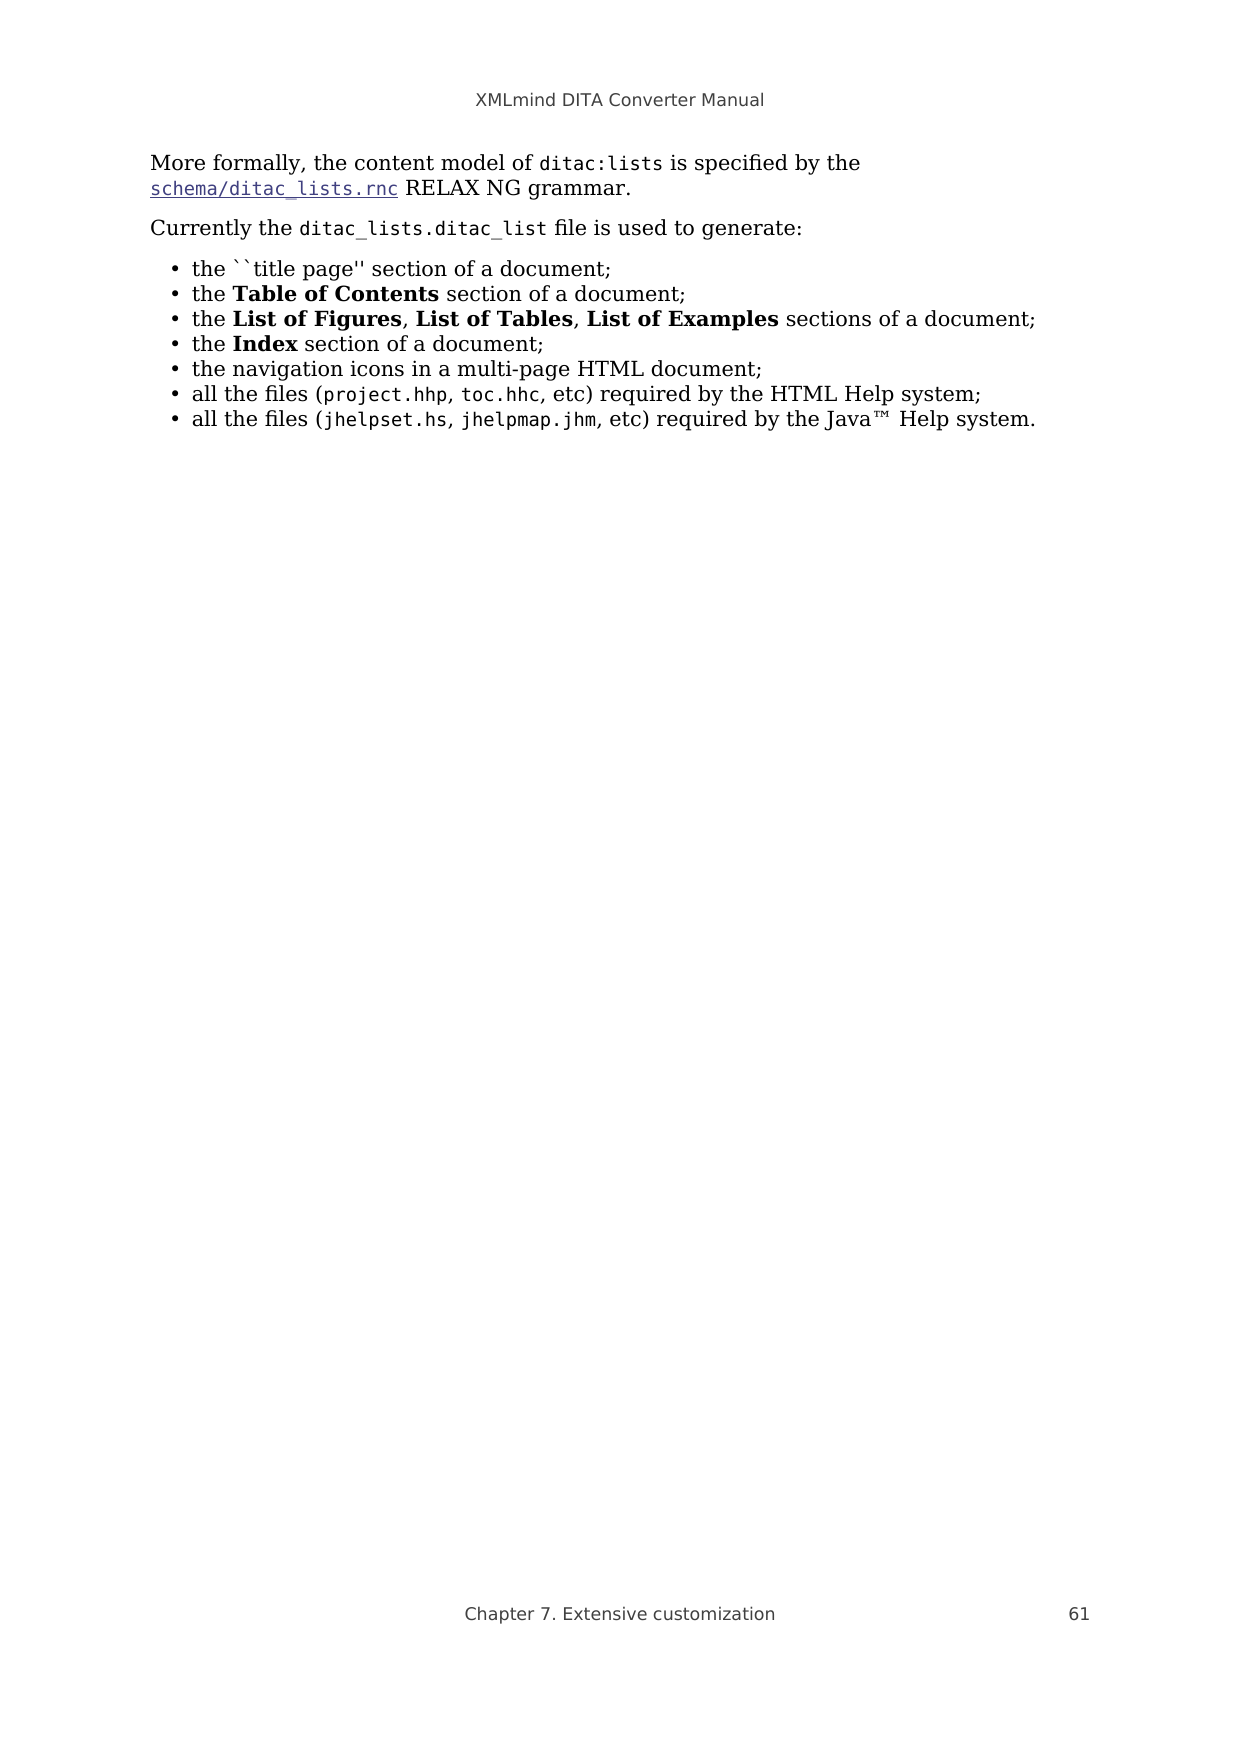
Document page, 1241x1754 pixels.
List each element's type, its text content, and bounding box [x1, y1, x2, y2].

list the navigation icons in a multi-page HTML document; [150, 356, 1090, 381]
list the Index section of a document; [150, 331, 1090, 356]
list all the files (project.hhp, toc.hhc, etc) required by the HTML Help system; [150, 381, 1090, 406]
text More formally, the content model of ditac:lists is specified by the schema/ditac_lists.rnc RELAX NG grammar. [150, 150, 1090, 200]
text Currently the ditac_lists.ditac_list file is used to generate: [150, 216, 1090, 241]
list the List of Figures, List of Tables, List of Examples sections of a document; [150, 306, 1090, 331]
list the Table of Contents section of a document; [150, 281, 1090, 306]
list all the files (jhelpset.hs, jhelpmap.jhm, etc) required by the Java™ Help system. [150, 406, 1090, 431]
list the ``title page'' section of a document; [150, 256, 1090, 281]
